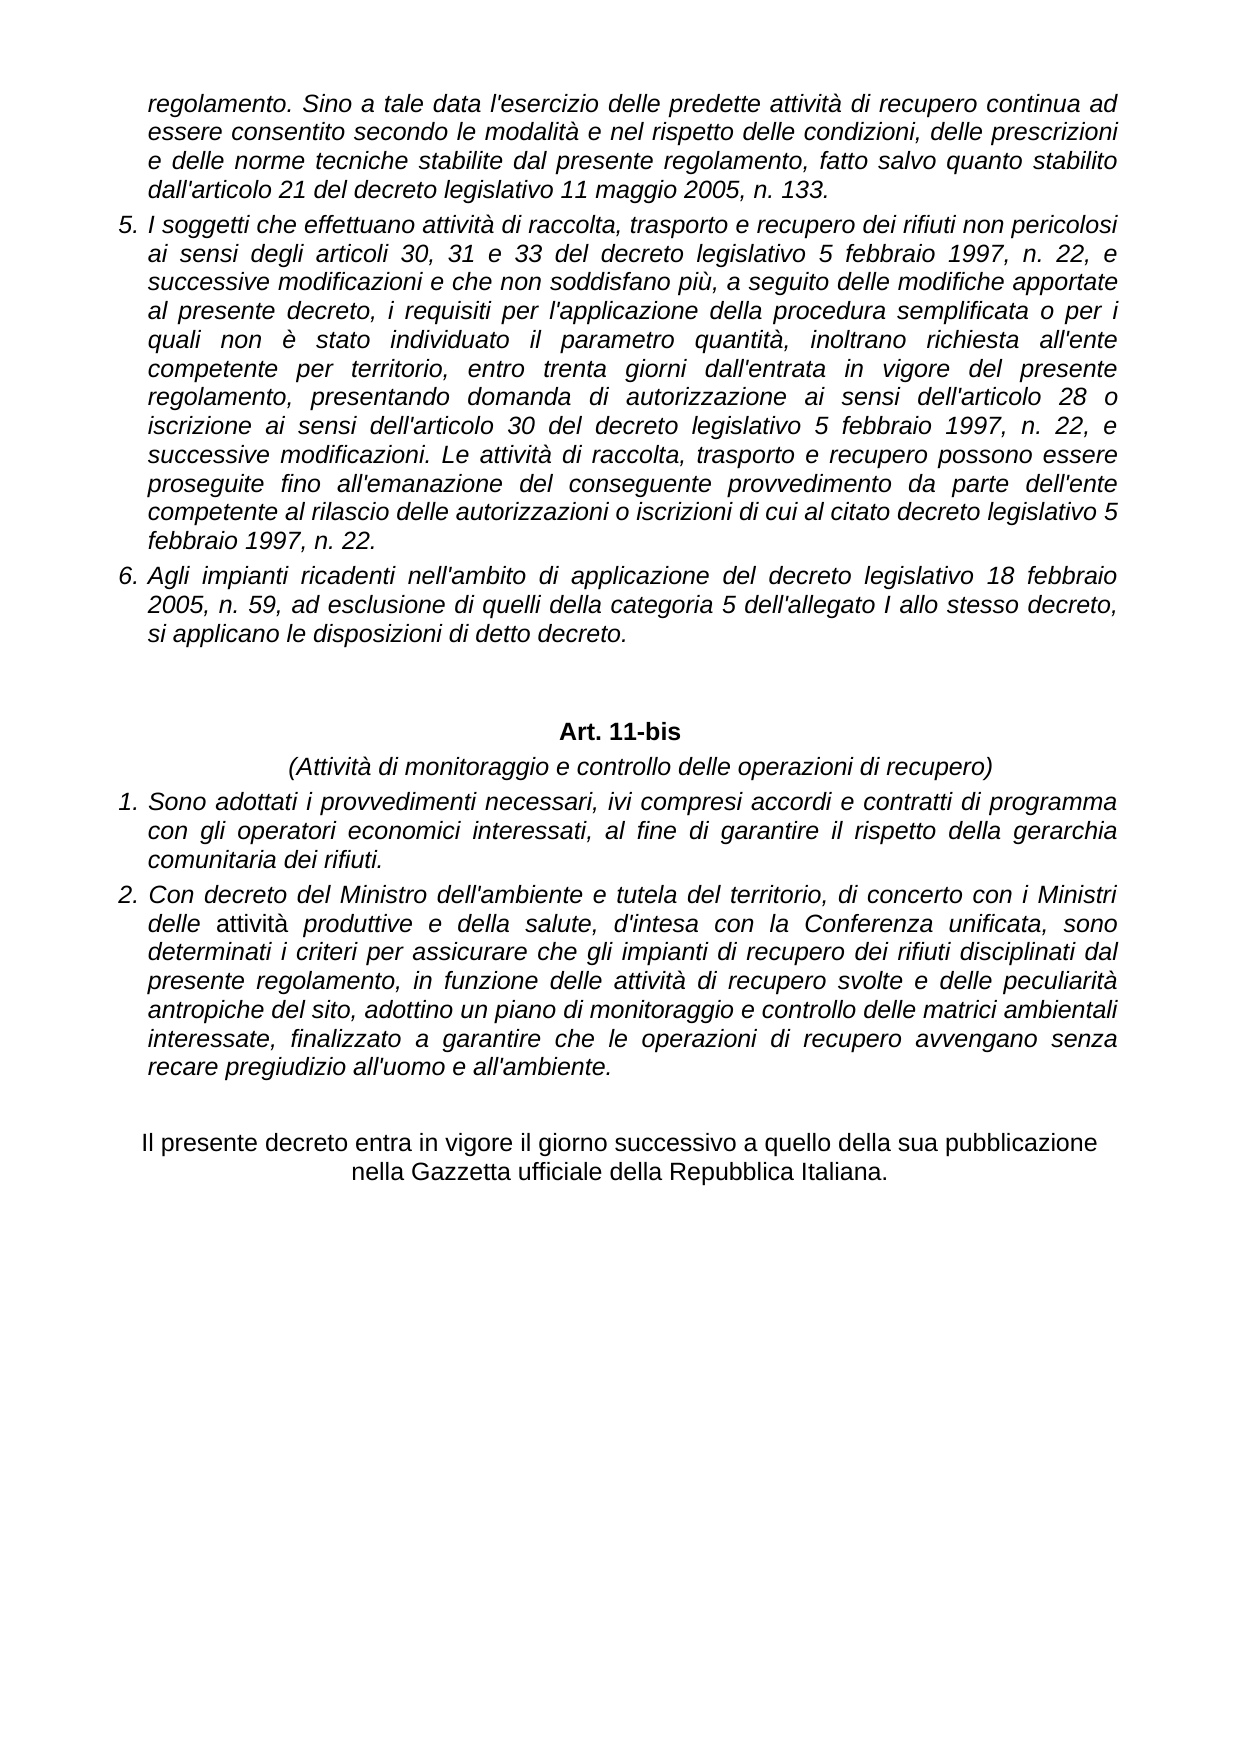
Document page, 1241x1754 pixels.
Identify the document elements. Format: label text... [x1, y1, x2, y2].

text Art. 11-bis [118, 717, 1122, 746]
text 1. Sono adottati i provvedimenti necessari, ivi compresi accordi e contratti di programma con gli operatori economici interessati, al fine di garantire il rispetto della gerarchia comunitaria dei rifiuti. [118, 787, 1122, 874]
text regolamento. Sino a tale data l'esercizio delle predette attività di recupero continua ad essere consentito secondo le modalità e nel rispetto delle condizioni, delle prescrizioni e delle norme tecniche stabilite dal presente regolamento, fatto salvo quanto stabilito dall'articolo 21 del decreto legislativo 11 maggio 2005, n. 133. [118, 89, 1122, 204]
text (Attività di monitoraggio e controllo delle operazioni di recupero) [133, 752, 1122, 781]
text 2. Con decreto del Ministro dell'ambiente e tutela del territorio, di concerto con i Ministri delle attività produttive e della salute, d'intesa con la Conferenza unificata, sono determinati i criteri per assicurare che gli impianti di recupero dei rifiuti disciplinati dal presente regolamento, in funzione delle attività di recupero svolte e delle peculiarità antropiche del sito, adottino un piano di monitoraggio e controllo delle matrici ambientali interessate, finalizzato a garantire che le operazioni di recupero avvengano senza recare pregiudizio all'uomo e all'ambiente. [118, 880, 1122, 1081]
text 5. I soggetti che effettuano attività di raccolta, trasporto e recupero dei rifiuti non pericolosi ai sensi degli articoli 30, 31 e 33 del decreto legislativo 5 febbraio 1997, n. 22, e successive modificazioni e che non soddisfano più, a seguito delle modifiche apportate al presente decreto, i requisiti per l'applicazione della procedura semplificata o per i quali non è stato individuato il parametro quantità, inoltrano richiesta all'ente competente per territorio, entro trenta giorni dall'entrata in vigore del presente regolamento, presentando domanda di autorizzazione ai sensi dell'articolo 28 o iscrizione ai sensi dell'articolo 30 del decreto legislativo 5 febbraio 1997, n. 22, e successive modificazioni. Le attività di raccolta, trasporto e recupero possono essere proseguite fino all'emanazione del conseguente provvedimento da parte dell'ente competente al rilascio delle autorizzazioni o iscrizioni di cui al citato decreto legislativo 5 febbraio 1997, n. 22. [118, 210, 1122, 555]
text 6. Agli impianti ricadenti nell'ambito di applicazione del decreto legislativo 18 febbraio 2005, n. 59, ad esclusione di quelli della categoria 5 dell'allegato I allo stesso decreto, si applicano le disposizioni di detto decreto. [118, 561, 1122, 647]
text Il presente decreto entra in vigore il giorno successivo a quello della sua pubblicazione nella Gazzetta ufficiale della Repubblica Italiana. [118, 1128, 1122, 1185]
